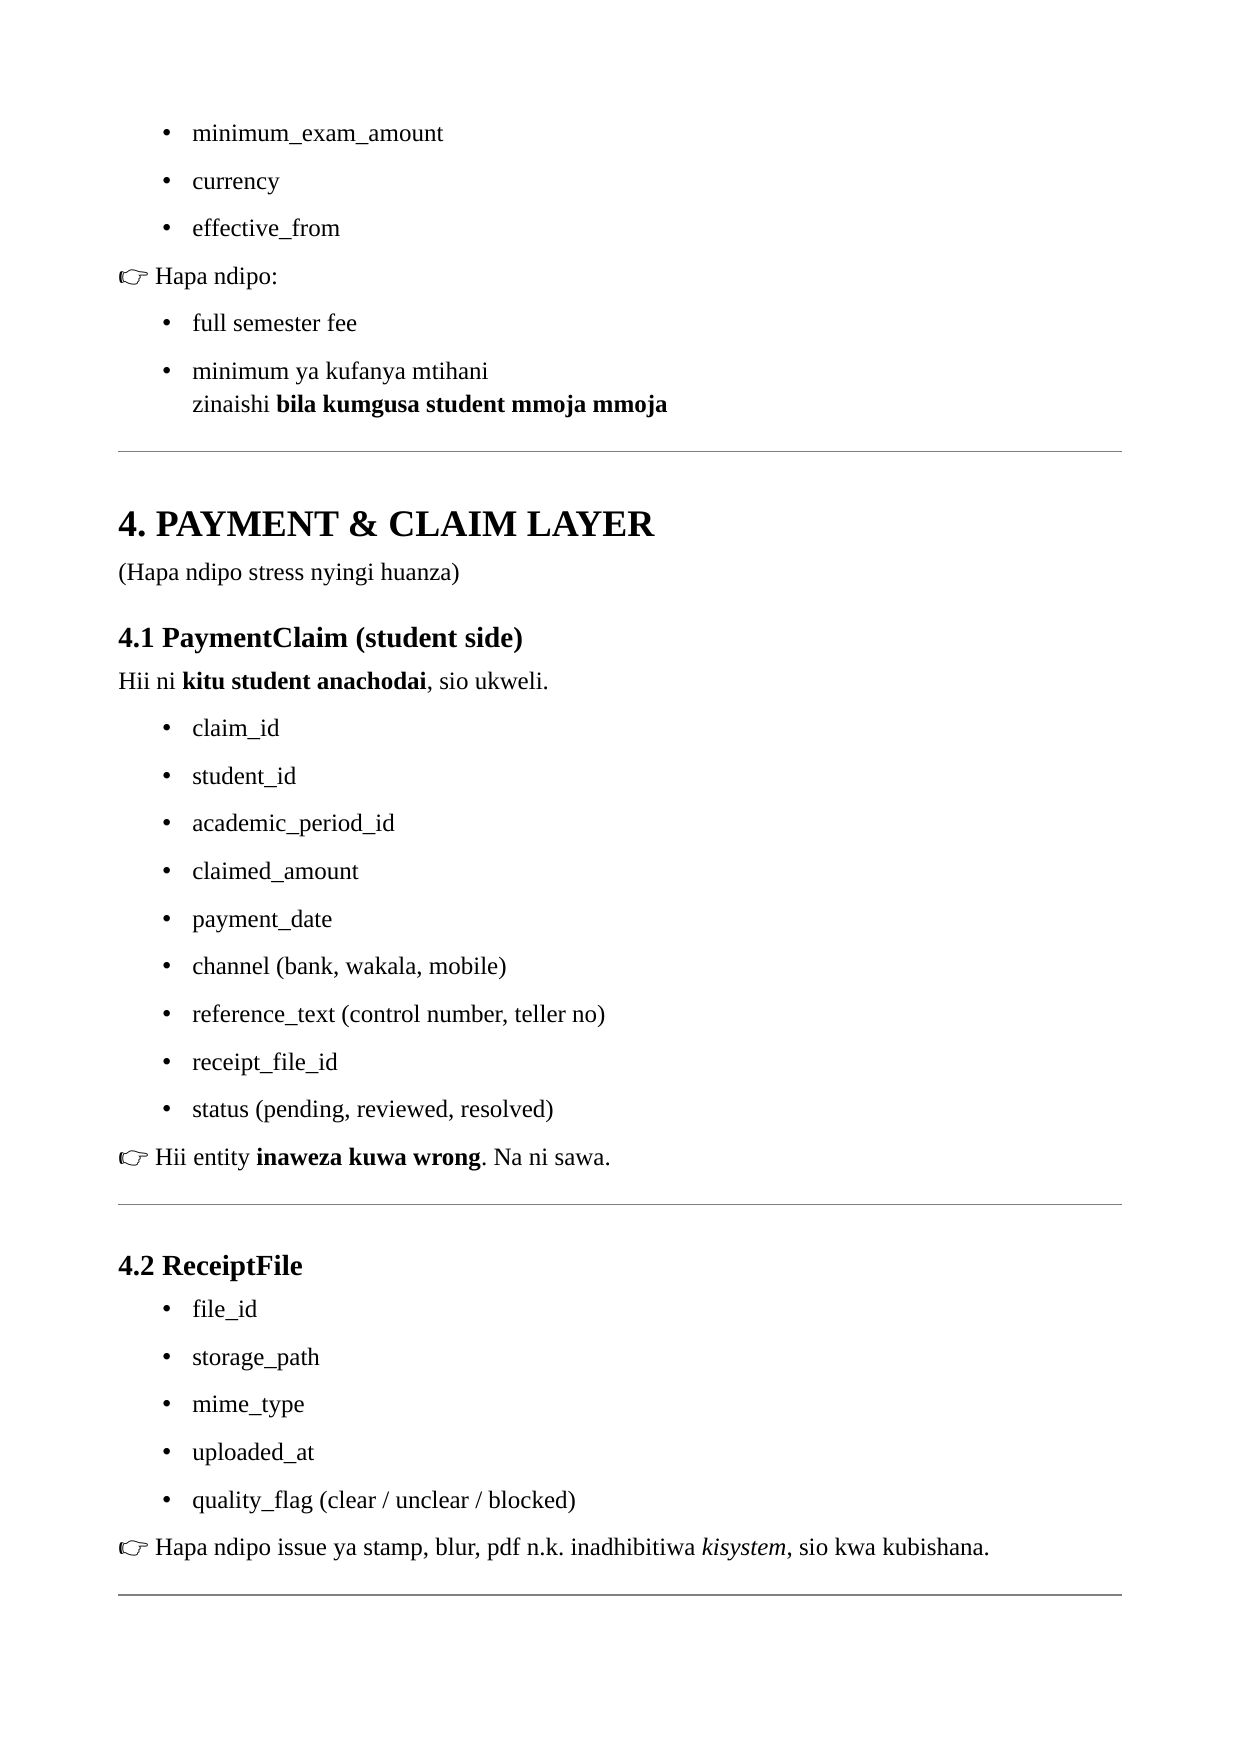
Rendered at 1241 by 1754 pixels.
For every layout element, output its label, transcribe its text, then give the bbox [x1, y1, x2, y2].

list status (pending, reviewed, resolved) [162, 1094, 1122, 1123]
list reference_text (control number, teller no) [162, 999, 1122, 1028]
list file_id [162, 1294, 1122, 1323]
text 👉 Hapa ndipo: [118, 261, 1122, 290]
list receipt_file_id [162, 1047, 1122, 1075]
list minimum ya kufanya mtihani zinaishi bila kumgusa student mmoja mmoja [162, 356, 1122, 418]
list minimum_exam_amount [162, 118, 1122, 147]
subtitle 4.2 ReceiptFile [118, 1248, 1122, 1282]
list currency [162, 166, 1122, 194]
list mime_type [162, 1389, 1122, 1418]
list effective_from [162, 213, 1122, 242]
list claimed_amount [162, 856, 1122, 885]
text 👉 Hii entity inaweza kuwa wrong. Na ni sawa. [118, 1142, 1122, 1171]
subtitle 4.1 PaymentClaim (student side) [118, 620, 1122, 653]
list payment_date [162, 904, 1122, 932]
subtitle 4. PAYMENT & CLAIM LAYER [118, 502, 1122, 545]
text Hii ni kitu student anachodai, sio ukweli. [118, 666, 1122, 694]
list academic_period_id [162, 808, 1122, 837]
list storage_path [162, 1342, 1122, 1371]
list channel (bank, wakala, mobile) [162, 951, 1122, 980]
list claim_id [162, 713, 1122, 742]
list student_id [162, 761, 1122, 790]
list quality_flag (clear / unclear / blocked) [162, 1485, 1122, 1513]
text (Hapa ndipo stress nyingi huanza) [118, 557, 1122, 586]
list full semester fee [162, 308, 1122, 337]
list uploaded_at [162, 1437, 1122, 1466]
text 👉 Hapa ndipo issue ya stamp, blur, pdf n.k. inadhibitiwa kisystem, sio kwa kubishana. [118, 1532, 1122, 1561]
